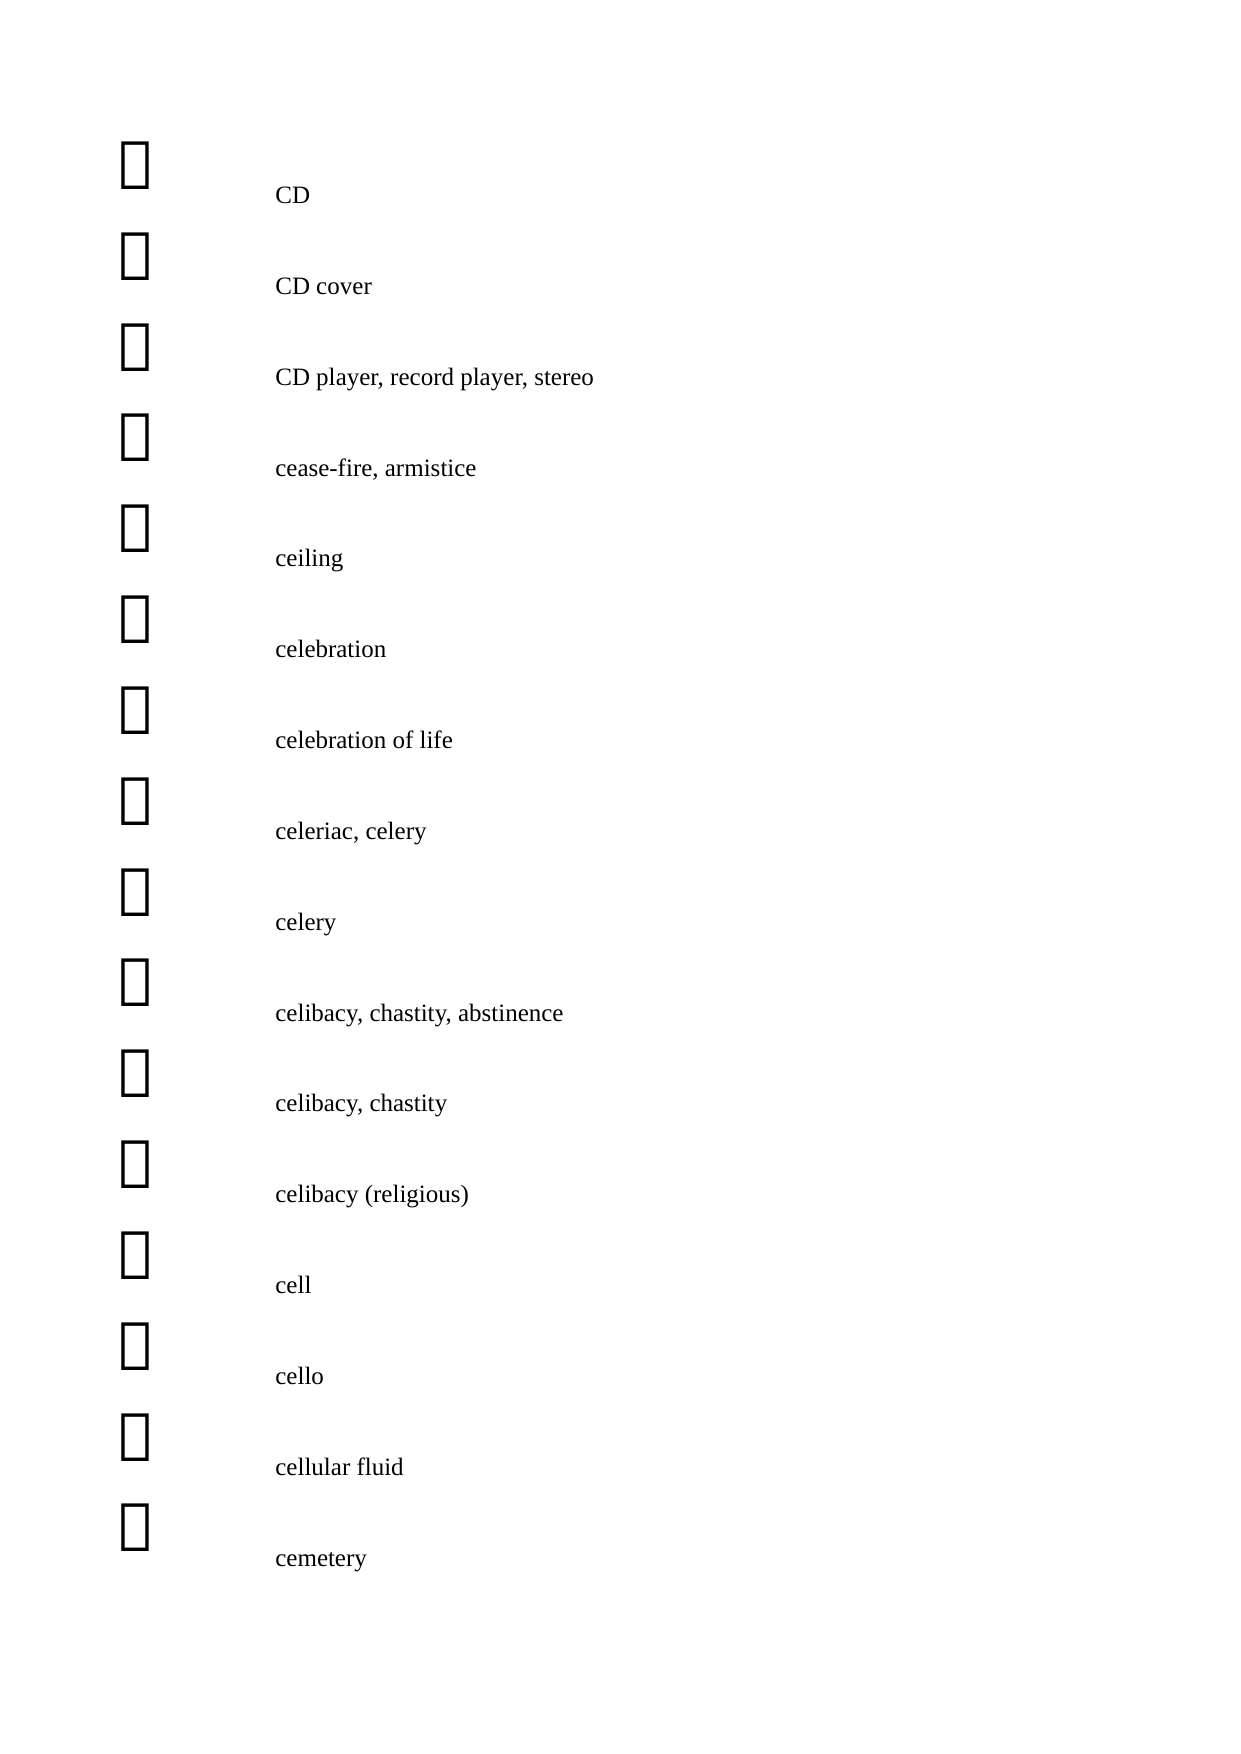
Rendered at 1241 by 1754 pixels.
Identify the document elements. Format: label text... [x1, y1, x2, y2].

table_cell  [115, 845, 275, 936]
table_cell celibacy, chastity [275, 1026, 949, 1117]
table_cell cell [275, 1208, 949, 1299]
table_cell celebration of life [275, 663, 949, 754]
table_cell  [115, 1390, 275, 1481]
table_cell  [115, 1117, 275, 1208]
table_cell  [115, 118, 275, 209]
table_cell cellular fluid [275, 1390, 949, 1481]
table_cell  [115, 936, 275, 1026]
table_cell  [115, 1481, 275, 1571]
table_cell cease-fire, armistice [275, 391, 949, 481]
table_cell ceiling [275, 481, 949, 572]
table_cell celebration [275, 572, 949, 663]
table_cell cello [275, 1299, 949, 1390]
table_cell  [115, 572, 275, 663]
table_cell  [115, 1208, 275, 1299]
table_cell  [115, 1299, 275, 1390]
table_cell  [115, 391, 275, 481]
table_cell  [115, 663, 275, 754]
table_cell celery [275, 845, 949, 936]
table_cell CD cover [275, 209, 949, 300]
table_cell  [115, 1026, 275, 1117]
table_cell  [115, 481, 275, 572]
table_cell celibacy (religious) [275, 1117, 949, 1208]
table_cell cemetery [275, 1481, 949, 1571]
table_cell CD [275, 118, 949, 209]
table_cell celibacy, chastity, abstinence [275, 936, 949, 1026]
table_cell  [115, 300, 275, 391]
table_cell  [115, 754, 275, 845]
table_cell CD player, record player, stereo [275, 300, 949, 391]
table_cell celeriac, celery [275, 754, 949, 845]
table_cell  [115, 209, 275, 300]
